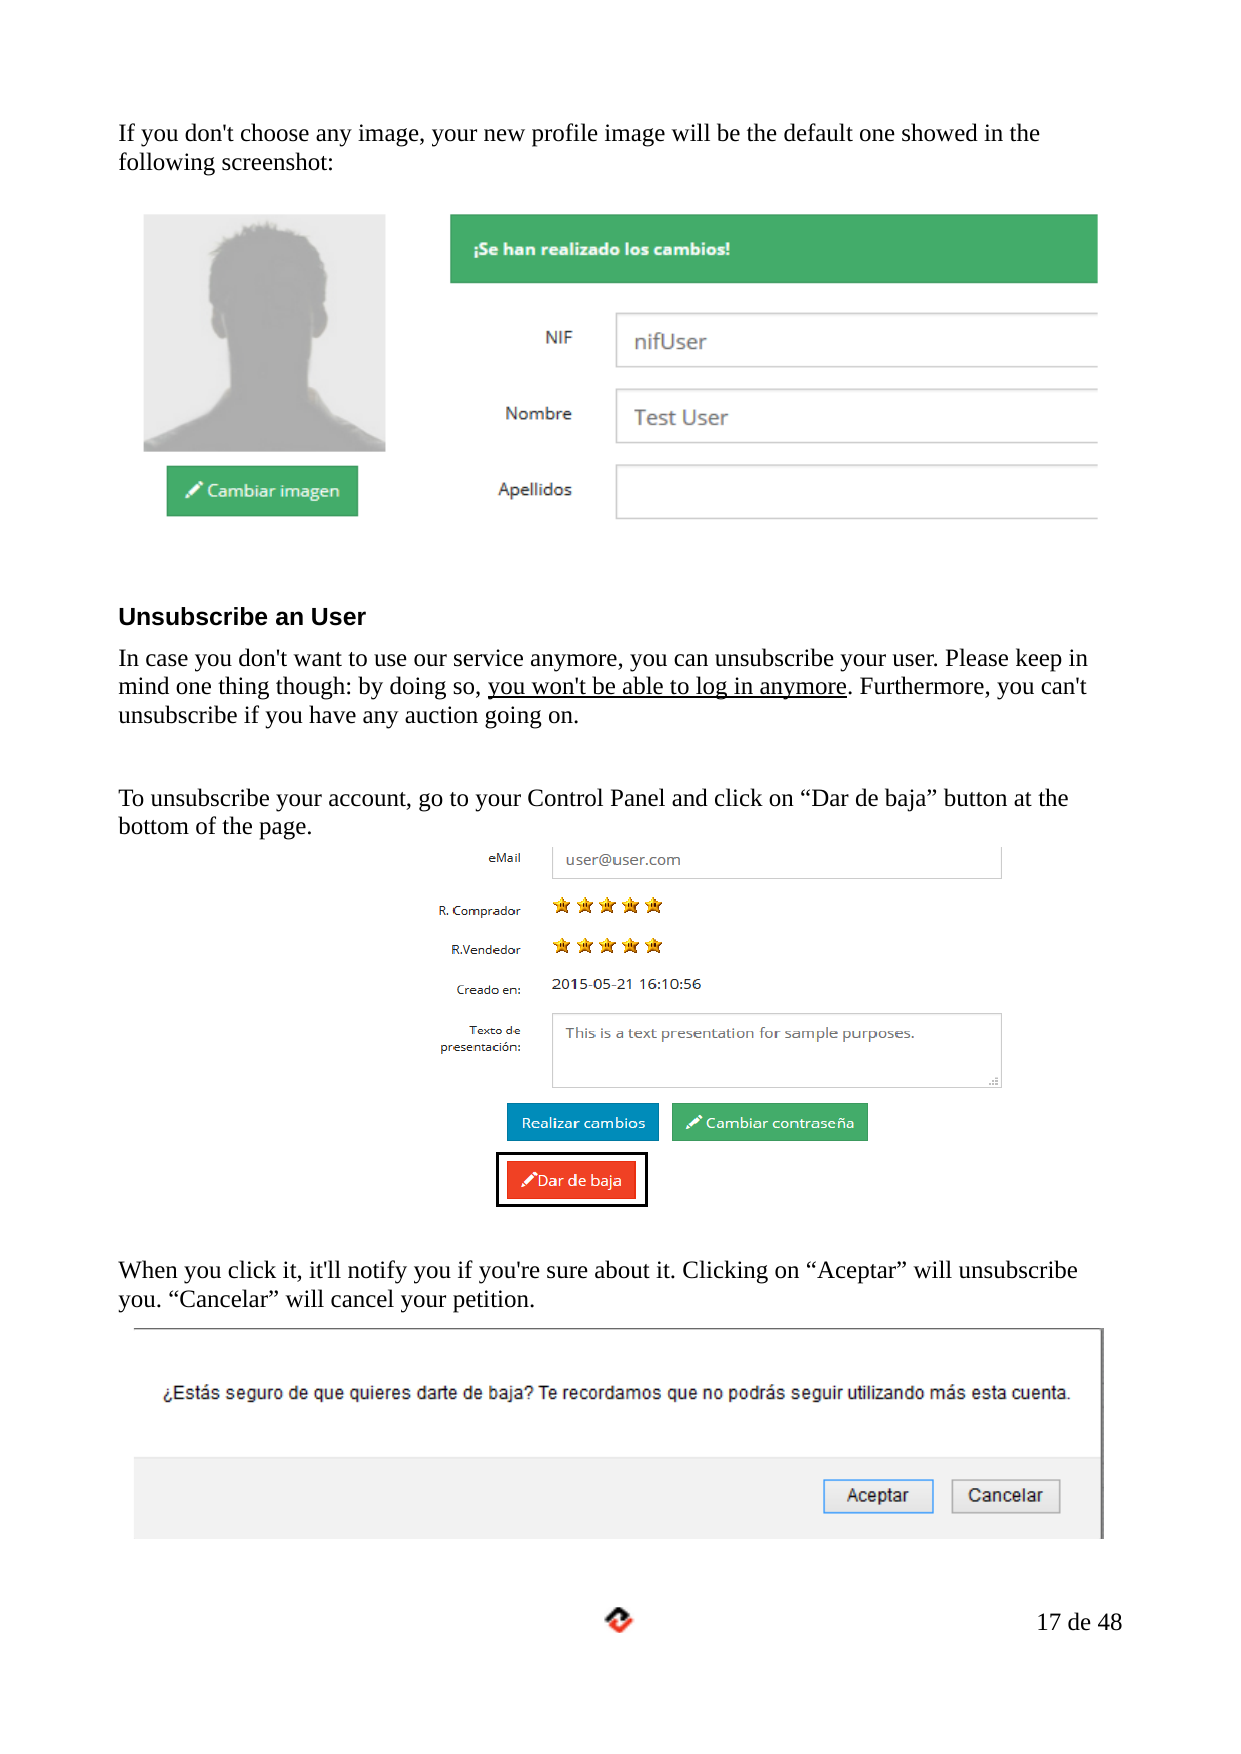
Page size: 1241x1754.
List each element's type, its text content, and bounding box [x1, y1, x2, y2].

text If you don't choose any image, your new profile image will be the default one showed in the following screenshot: [118, 118, 1122, 176]
text When you click it, it'll notify you if you're sure about it. Clicking on “Aceptar” will unsubscribe you. “Cancelar” will cancel your petition. [118, 1255, 1122, 1313]
subtitle Unsubscribe an User [118, 602, 1122, 630]
text In case you don't want to use our service anymore, you can unsubscribe your user. Please keep in mind one thing though: by doing so, you won't be able to log in anymore. Furthermore, you can't unsubscribe if you have any auction going on. [118, 643, 1122, 729]
text To unsubscribe your account, go to your Control Panel and click on “Dar de baja” button at the bottom of the page. [118, 783, 1122, 840]
